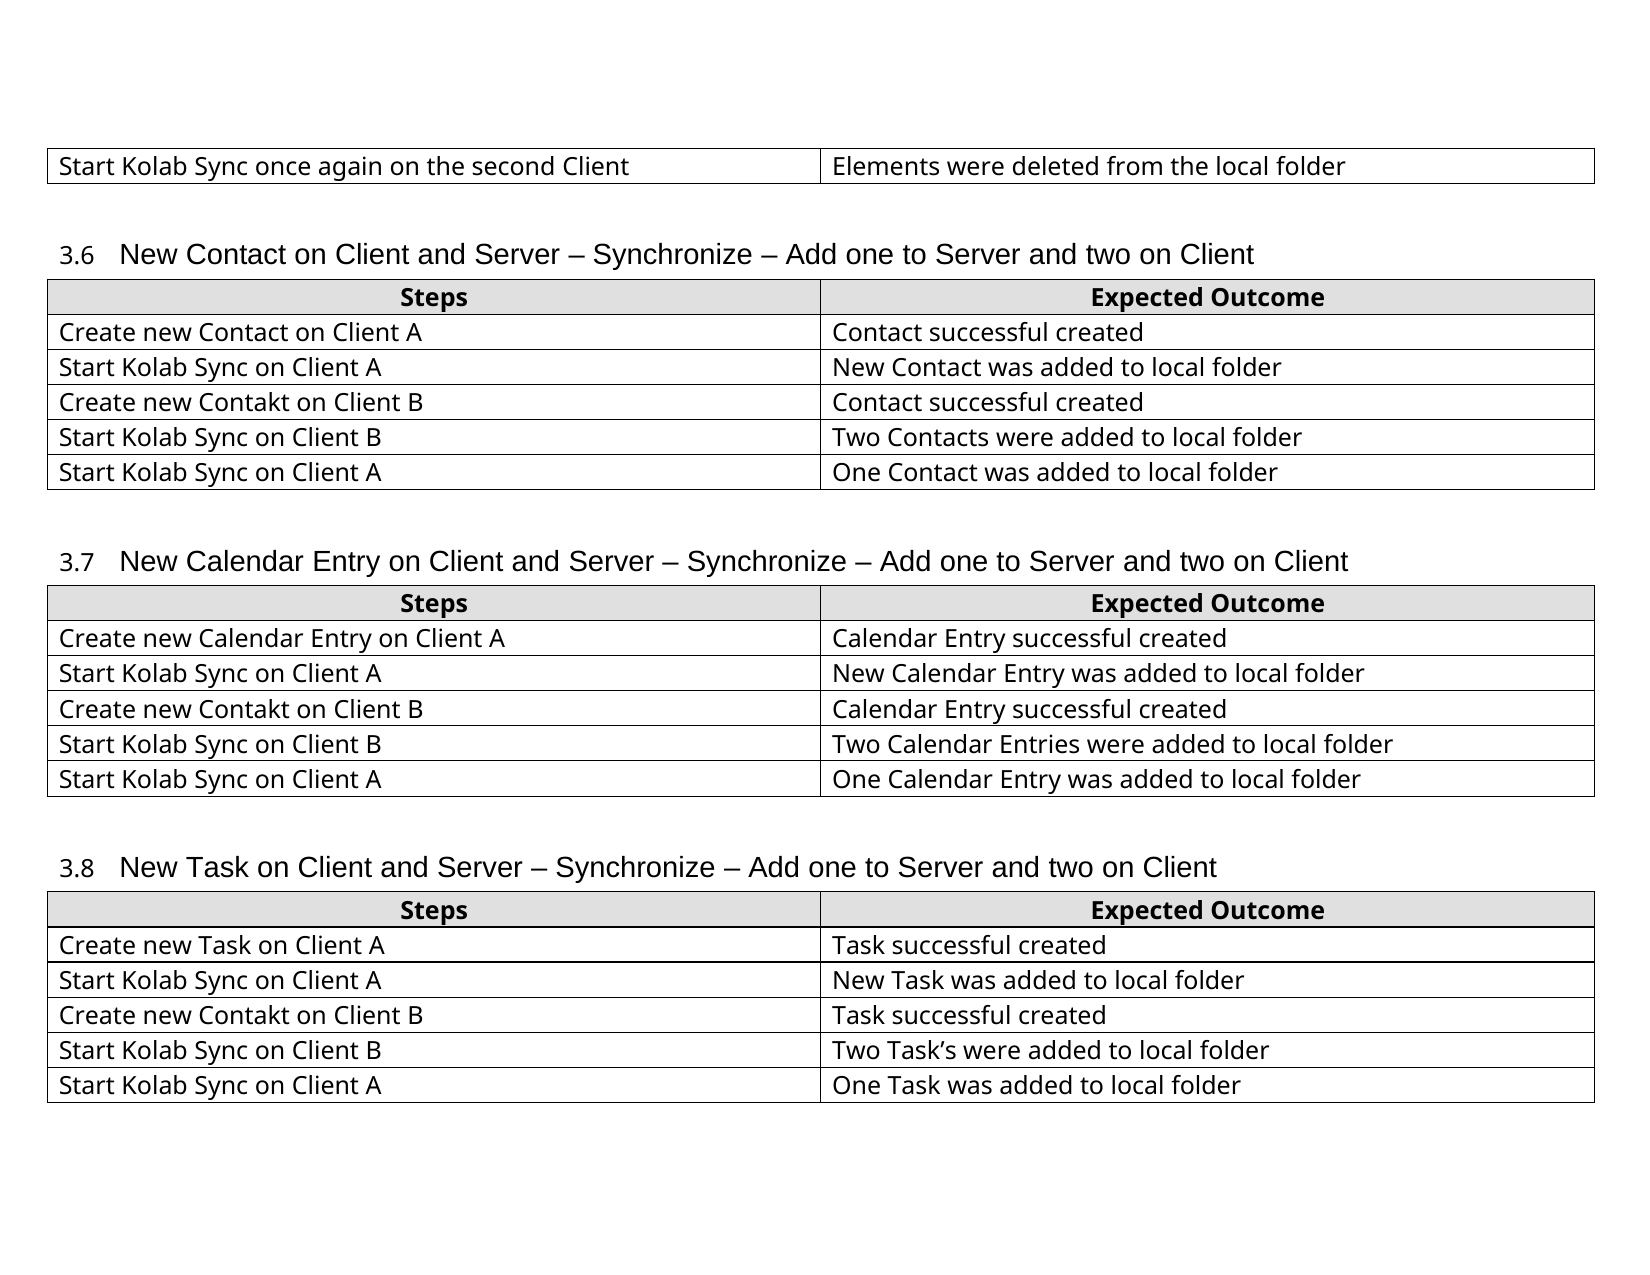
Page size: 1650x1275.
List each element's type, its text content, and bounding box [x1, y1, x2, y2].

table_cell Start Kolab Sync on Client B [48, 1033, 820, 1067]
table_cell Two Task’s were added to local folder [821, 1033, 1594, 1067]
table_cell Start Kolab Sync on Client A [48, 350, 820, 384]
table_cell Two Contacts were added to local folder [821, 420, 1594, 454]
table_cell Create new Contakt on Client B [48, 691, 820, 725]
table_cell Contact successful created [821, 315, 1594, 349]
subtitle New Calendar Entry on Client and Server – Synchronize – Add one to Server and two on Client [59, 544, 1591, 579]
table_cell One Contact was added to local folder [821, 455, 1594, 489]
table_cell Start Kolab Sync once again on the second Client [48, 149, 820, 183]
table_cell Start Kolab Sync on Client B [48, 726, 820, 760]
table_cell Start Kolab Sync on Client A [48, 761, 820, 796]
table_header Steps [48, 892, 820, 926]
table_cell Calendar Entry successful created [821, 621, 1594, 655]
table_header Expected Outcome [821, 280, 1594, 314]
table_cell Create new Task on Client A [48, 928, 820, 961]
table_cell Elements were deleted from the local folder [821, 149, 1594, 183]
table_header Steps [48, 280, 820, 314]
table_cell Create new Contakt on Client B [48, 998, 820, 1032]
table_cell Create new Calendar Entry on Client A [48, 621, 820, 655]
table_cell Start Kolab Sync on Client A [48, 963, 820, 997]
table_cell Start Kolab Sync on Client A [48, 656, 820, 690]
table_cell Create new Contact on Client A [48, 315, 820, 349]
table_cell New Task was added to local folder [821, 963, 1594, 997]
subtitle New Contact on Client and Server – Synchronize – Add one to Server and two on Client [59, 238, 1591, 272]
table_cell Task successful created [821, 928, 1594, 961]
table_cell New Contact was added to local folder [821, 350, 1594, 384]
table_cell Calendar Entry successful created [821, 691, 1594, 725]
table_cell Create new Contakt on Client B [48, 385, 820, 419]
table_cell One Calendar Entry was added to local folder [821, 761, 1594, 796]
table_cell Start Kolab Sync on Client A [48, 1068, 820, 1102]
table_cell Task successful created [821, 998, 1594, 1032]
table_cell Start Kolab Sync on Client A [48, 455, 820, 489]
table_cell Contact successful created [821, 385, 1594, 419]
table_cell New Calendar Entry was added to local folder [821, 656, 1594, 690]
table_cell Start Kolab Sync on Client B [48, 420, 820, 454]
table_cell One Task was added to local folder [821, 1068, 1594, 1102]
table_header Expected Outcome [821, 892, 1594, 926]
subtitle New Task on Client and Server – Synchronize – Add one to Server and two on Client [59, 850, 1591, 885]
table_header Expected Outcome [821, 586, 1594, 620]
table_cell Two Calendar Entries were added to local folder [821, 726, 1594, 760]
table_header Steps [48, 586, 820, 620]
